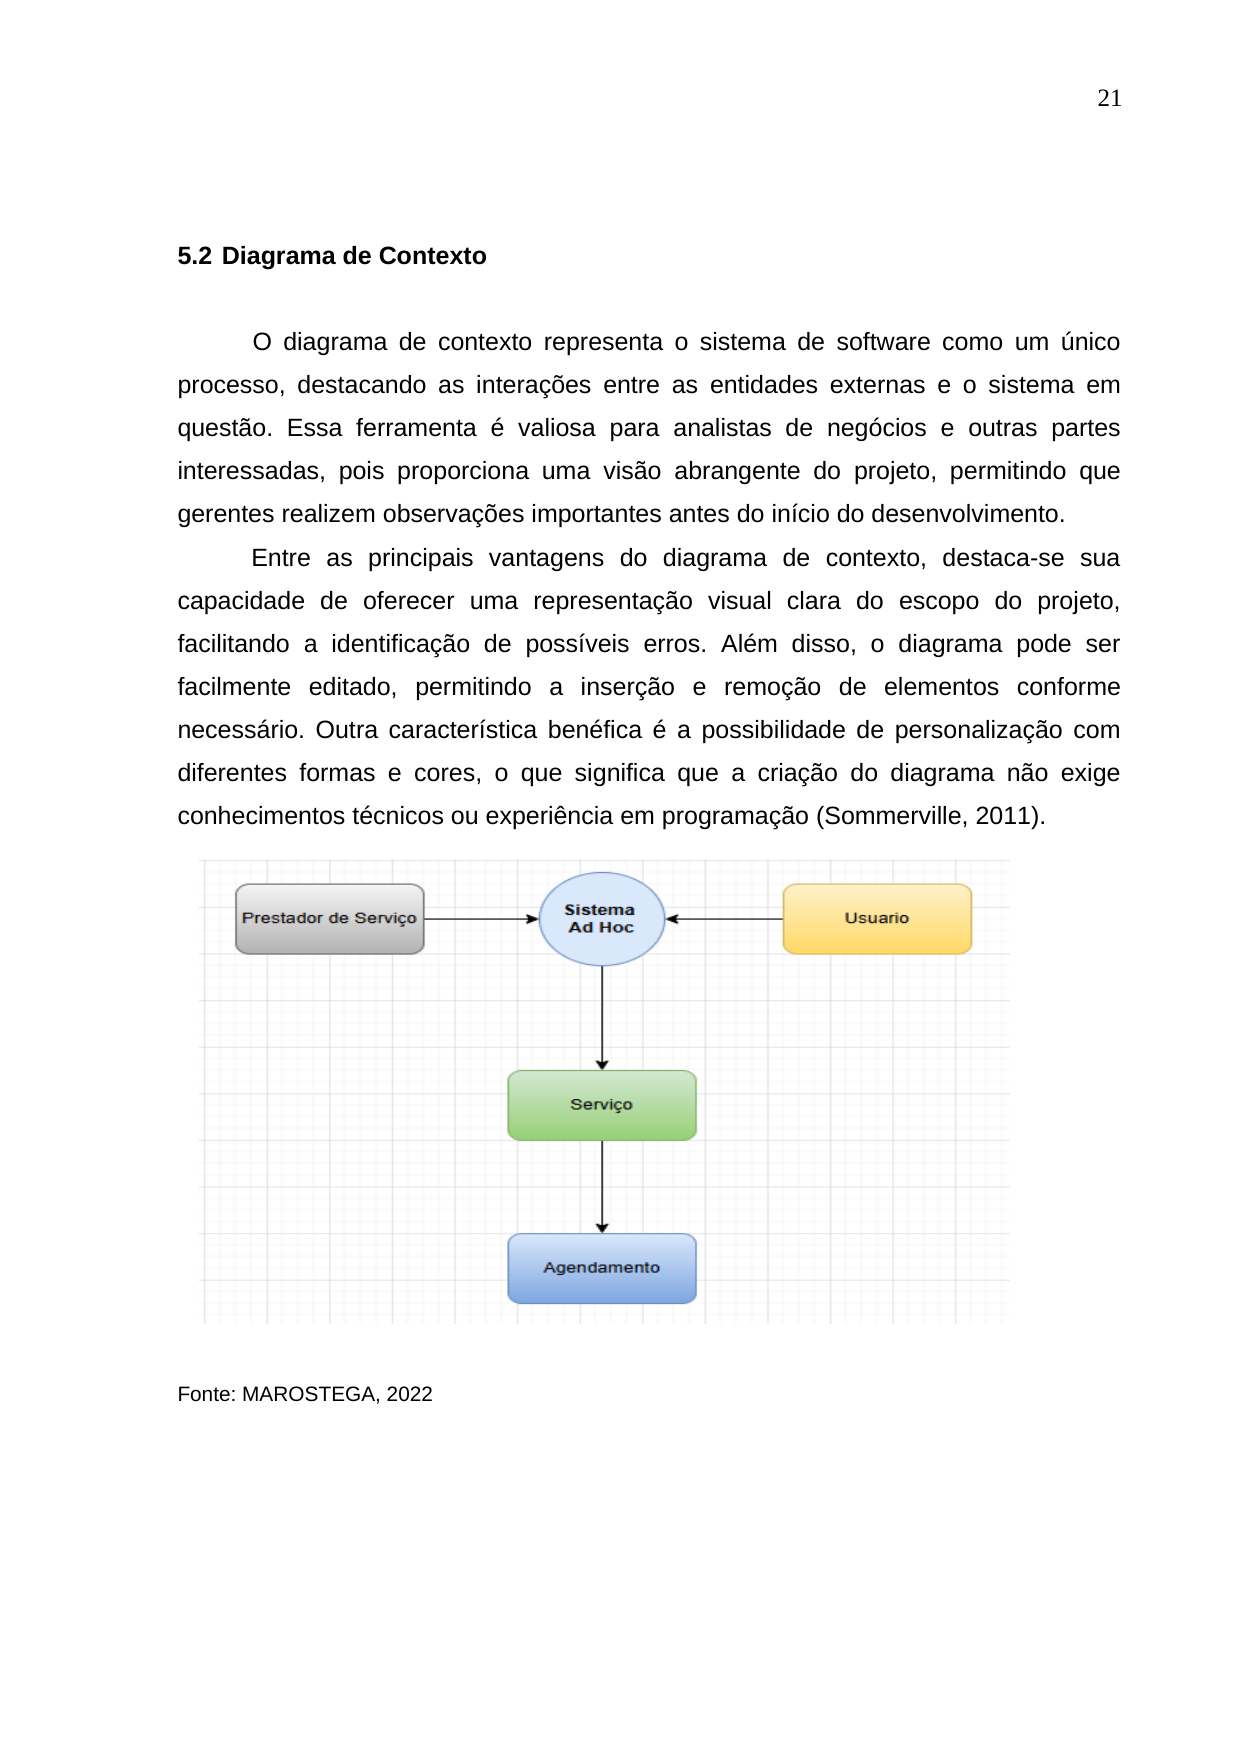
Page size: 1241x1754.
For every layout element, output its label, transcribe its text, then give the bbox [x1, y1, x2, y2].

text Entre as principais vantagens do diagrama de contexto, destaca-se sua capacidade de oferecer uma representação visual clara do escopo do projeto, facilitando a identificação de possíveis erros. Além disso, o diagrama pode ser facilmente editado, permitindo a inserção e remoção de elementos conforme necessário. Outra característica benéfica é a possibilidade de personalização com diferentes formas e cores, o que significa que a criação do diagrama não exige conhecimentos técnicos ou experiência em programação (Sommerville, 2011). [177, 543, 1122, 830]
text O diagrama de contexto representa o sistema de software como um único processo, destacando as interações entre as entidades externas e o sistema em questão. Essa ferramenta é valiosa para analistas de negócios e outras partes interessadas, pois proporciona uma visão abrangente do projeto, permitindo que gerentes realizem observações importantes antes do início do desenvolvimento. [177, 327, 1122, 528]
picture [198, 859, 1010, 1324]
subtitle Diagrama de Contexto [177, 241, 1122, 269]
text Fonte: MAROSTEGA, 2022 [177, 1381, 1122, 1405]
